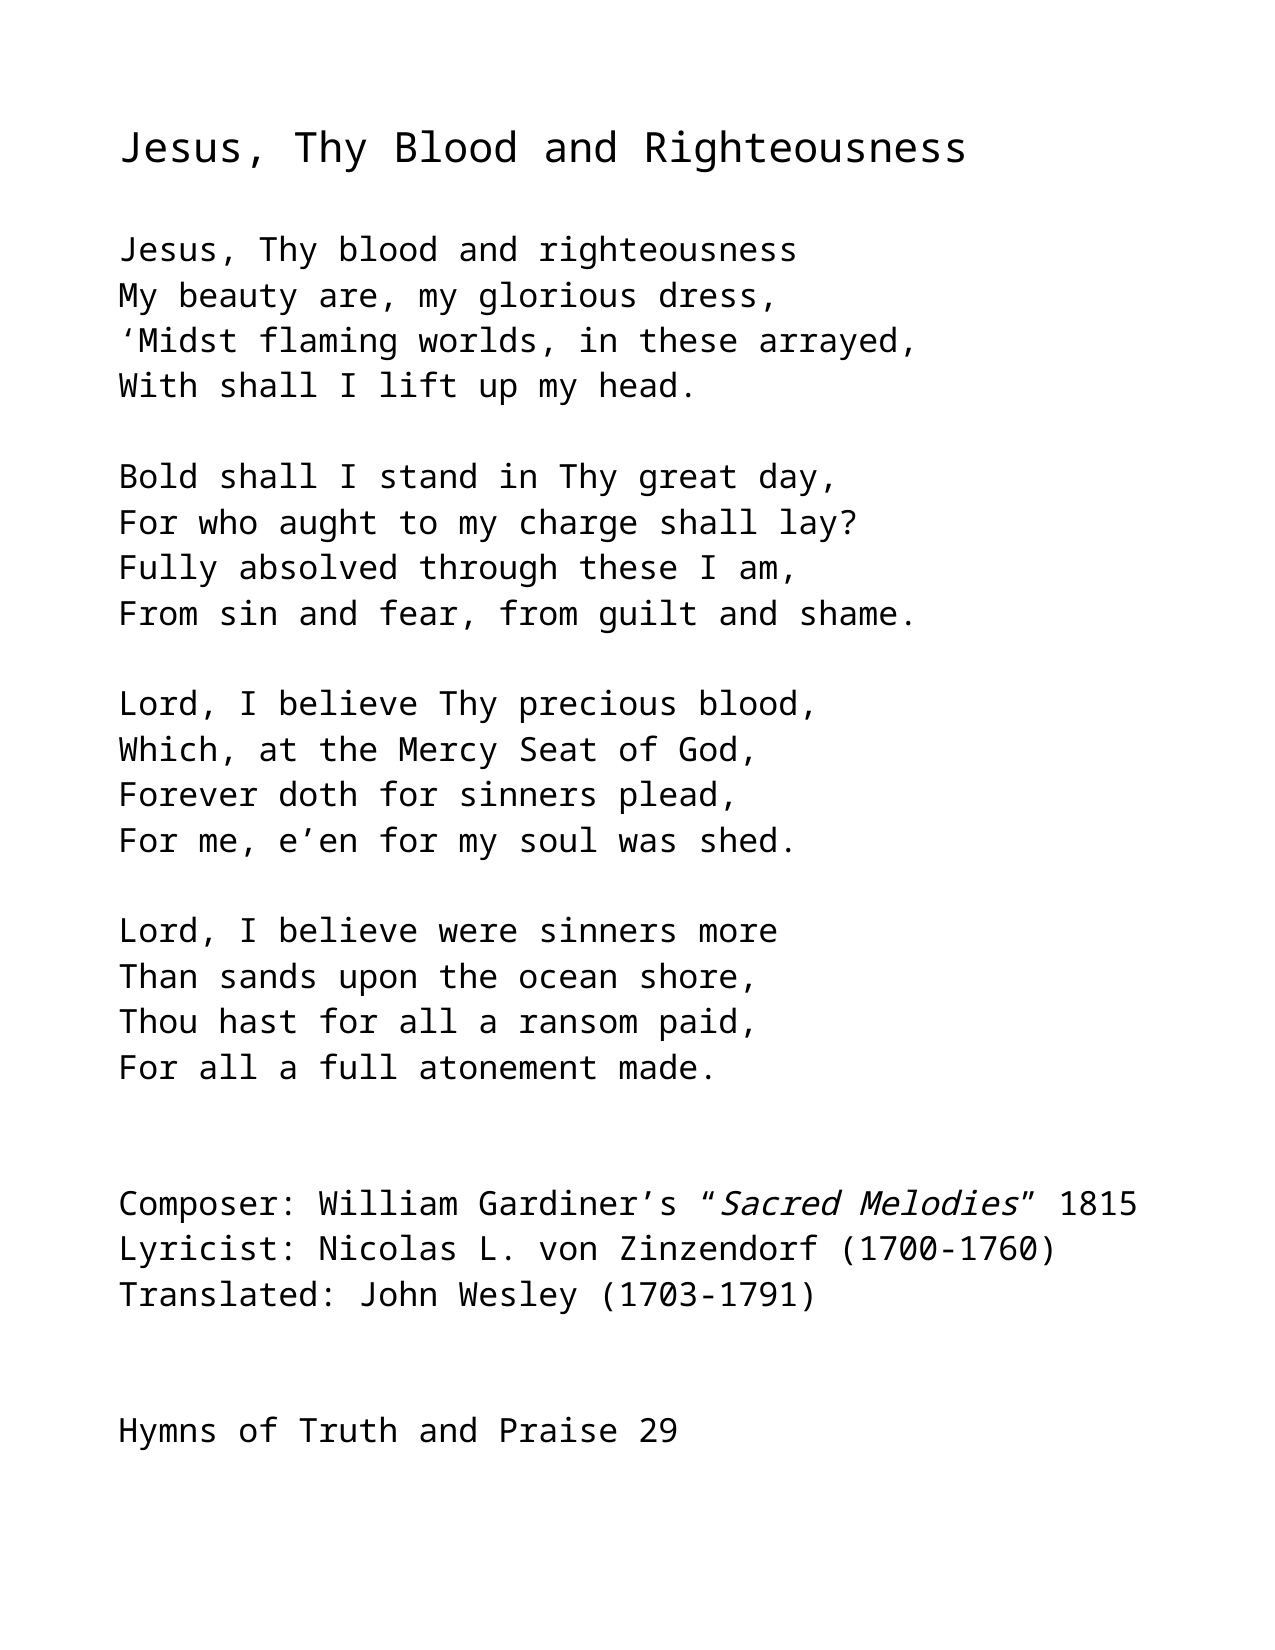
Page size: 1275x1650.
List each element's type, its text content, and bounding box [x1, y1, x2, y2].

text ‘Midst flaming worlds, in these arrayed, [118, 317, 1157, 362]
text Bold shall I stand in Thy great day, [118, 453, 1157, 498]
text My beauty are, my glorious dress, [118, 271, 1157, 317]
text From sin and fear, from guilt and shame. [118, 589, 1157, 635]
text Which, at the Mercy Seat of God, [118, 726, 1157, 771]
text Hymns of Truth and Praise 29 [118, 1407, 1157, 1452]
text Fully absolved through these I am, [118, 544, 1157, 589]
text Jesus, Thy blood and righteousness [118, 226, 1157, 271]
text For me, e’en for my soul was shed. [118, 816, 1157, 862]
text Lord, I believe were sinners more [118, 907, 1157, 953]
text For all a full atonement made. [118, 1043, 1157, 1089]
text Lord, I believe Thy precious blood, [118, 680, 1157, 726]
text Lyricist: Nicolas L. von Zinzendorf (1700-1760) [118, 1225, 1157, 1271]
text For who aught to my charge shall lay? [118, 498, 1157, 544]
text Composer: William Gardiner’s “Sacred Melodies” 1815 [118, 1180, 1157, 1225]
text With shall I lift up my head. [118, 362, 1157, 408]
text Jesus, Thy Blood and Righteousness [118, 118, 1157, 175]
text Thou hast for all a ransom paid, [118, 998, 1157, 1043]
text Forever doth for sinners plead, [118, 771, 1157, 816]
text Translated: John Wesley (1703-1791) [118, 1271, 1157, 1316]
text Than sands upon the ocean shore, [118, 953, 1157, 998]
